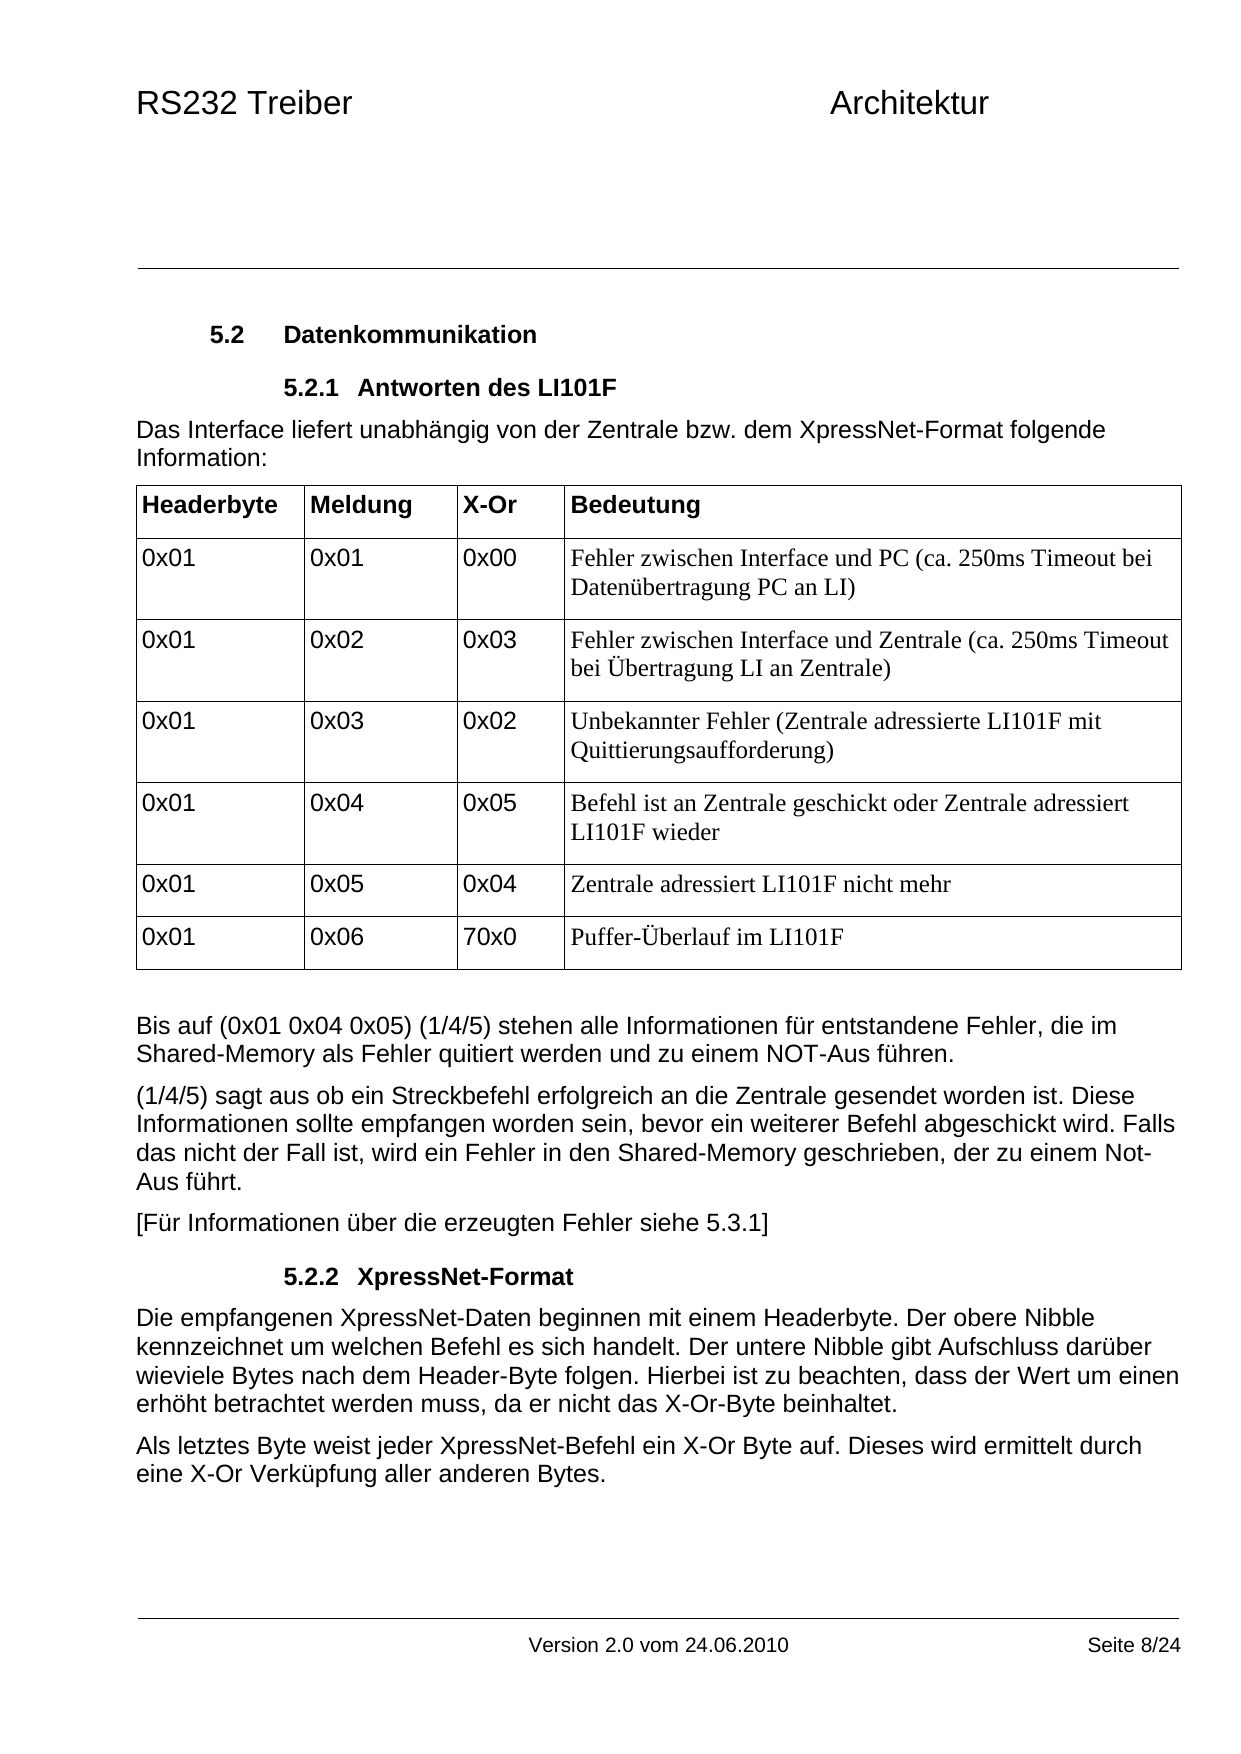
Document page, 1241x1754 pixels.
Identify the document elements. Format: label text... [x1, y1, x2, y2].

table_cell 0x03 [458, 620, 564, 701]
table_cell Unbekannter Fehler (Zentrale adressierte LI101F mit Quittierungsaufforderung) [565, 702, 1181, 782]
text (1/4/5) sagt aus ob ein Streckbefehl erfolgreich an die Zentrale gesendet worden ist. Diese Informationen sollte empfangen worden sein, bevor ein weiterer Befehl abgeschickt wird. Falls das nicht der Fall ist, wird ein Fehler in den Shared-Memory geschrieben, der zu einem Not-Aus führt. [136, 1081, 1181, 1196]
table_cell Befehl ist an Zentrale geschickt oder Zentrale adressiert LI101F wieder [565, 783, 1181, 864]
table_cell 0x03 [305, 702, 457, 782]
text Bis auf (0x01 0x04 0x05) (1/4/5) stehen alle Informationen für entstandene Fehler, die im Shared-Memory als Fehler quitiert werden und zu einem NOT-Aus führen. [136, 1011, 1181, 1068]
subtitle Datenkommunikation [209, 319, 1181, 348]
table_cell 0x06 [305, 917, 457, 969]
text Als letztes Byte weist jeder XpressNet-Befehl ein X-Or Byte auf. Dieses wird ermittelt durch eine X-Or Verküpfung aller anderen Bytes. [136, 1431, 1181, 1488]
table_header X-Or [458, 486, 564, 537]
table_cell 0x00 [458, 539, 564, 619]
table_cell 0x01 [137, 783, 304, 864]
table_header Meldung [305, 486, 457, 537]
table_cell 0x04 [305, 783, 457, 864]
text Das Interface liefert unabhängig von der Zentrale bzw. dem XpressNet-Format folgende Information: [136, 414, 1181, 472]
table_cell Zentrale adressiert LI101F nicht mehr [565, 865, 1181, 916]
table_cell 0x04 [458, 865, 564, 916]
table_cell 0x01 [305, 539, 457, 619]
subtitle XpressNet-Format [283, 1262, 1181, 1291]
table_header Bedeutung [565, 486, 1181, 537]
subtitle Antworten des LI101F [283, 373, 1181, 402]
table_cell 0x01 [137, 865, 304, 916]
table_cell Puffer-Überlauf im LI101F [565, 917, 1181, 969]
table_cell Fehler zwischen Interface und PC (ca. 250ms Timeout bei Datenübertragung PC an LI) [565, 539, 1181, 619]
table_cell 0x02 [458, 702, 564, 782]
table_cell 0x01 [137, 917, 304, 969]
table_cell 0x05 [458, 783, 564, 864]
table_cell Fehler zwischen Interface und Zentrale (ca. 250ms Timeout bei Übertragung LI an Zentrale) [565, 620, 1181, 701]
table_cell 0x01 [137, 620, 304, 701]
text Die empfangenen XpressNet-Daten beginnen mit einem Headerbyte. Der obere Nibble kennzeichnet um welchen Befehl es sich handelt. Der untere Nibble gibt Aufschluss darüber wieviele Bytes nach dem Header-Byte folgen. Hierbei ist zu beachten, dass der Wert um einen erhöht betrachtet werden muss, da er nicht das X-Or-Byte beinhaltet. [136, 1303, 1181, 1418]
table_header Headerbyte [137, 486, 304, 537]
table_cell 70x0 [458, 917, 564, 969]
table_cell 0x01 [137, 539, 304, 619]
table_cell 0x01 [137, 702, 304, 782]
table_cell 0x05 [305, 865, 457, 916]
table_cell 0x02 [305, 620, 457, 701]
text [Für Informationen über die erzeugten Fehler siehe 5.3.1] [136, 1208, 1181, 1237]
